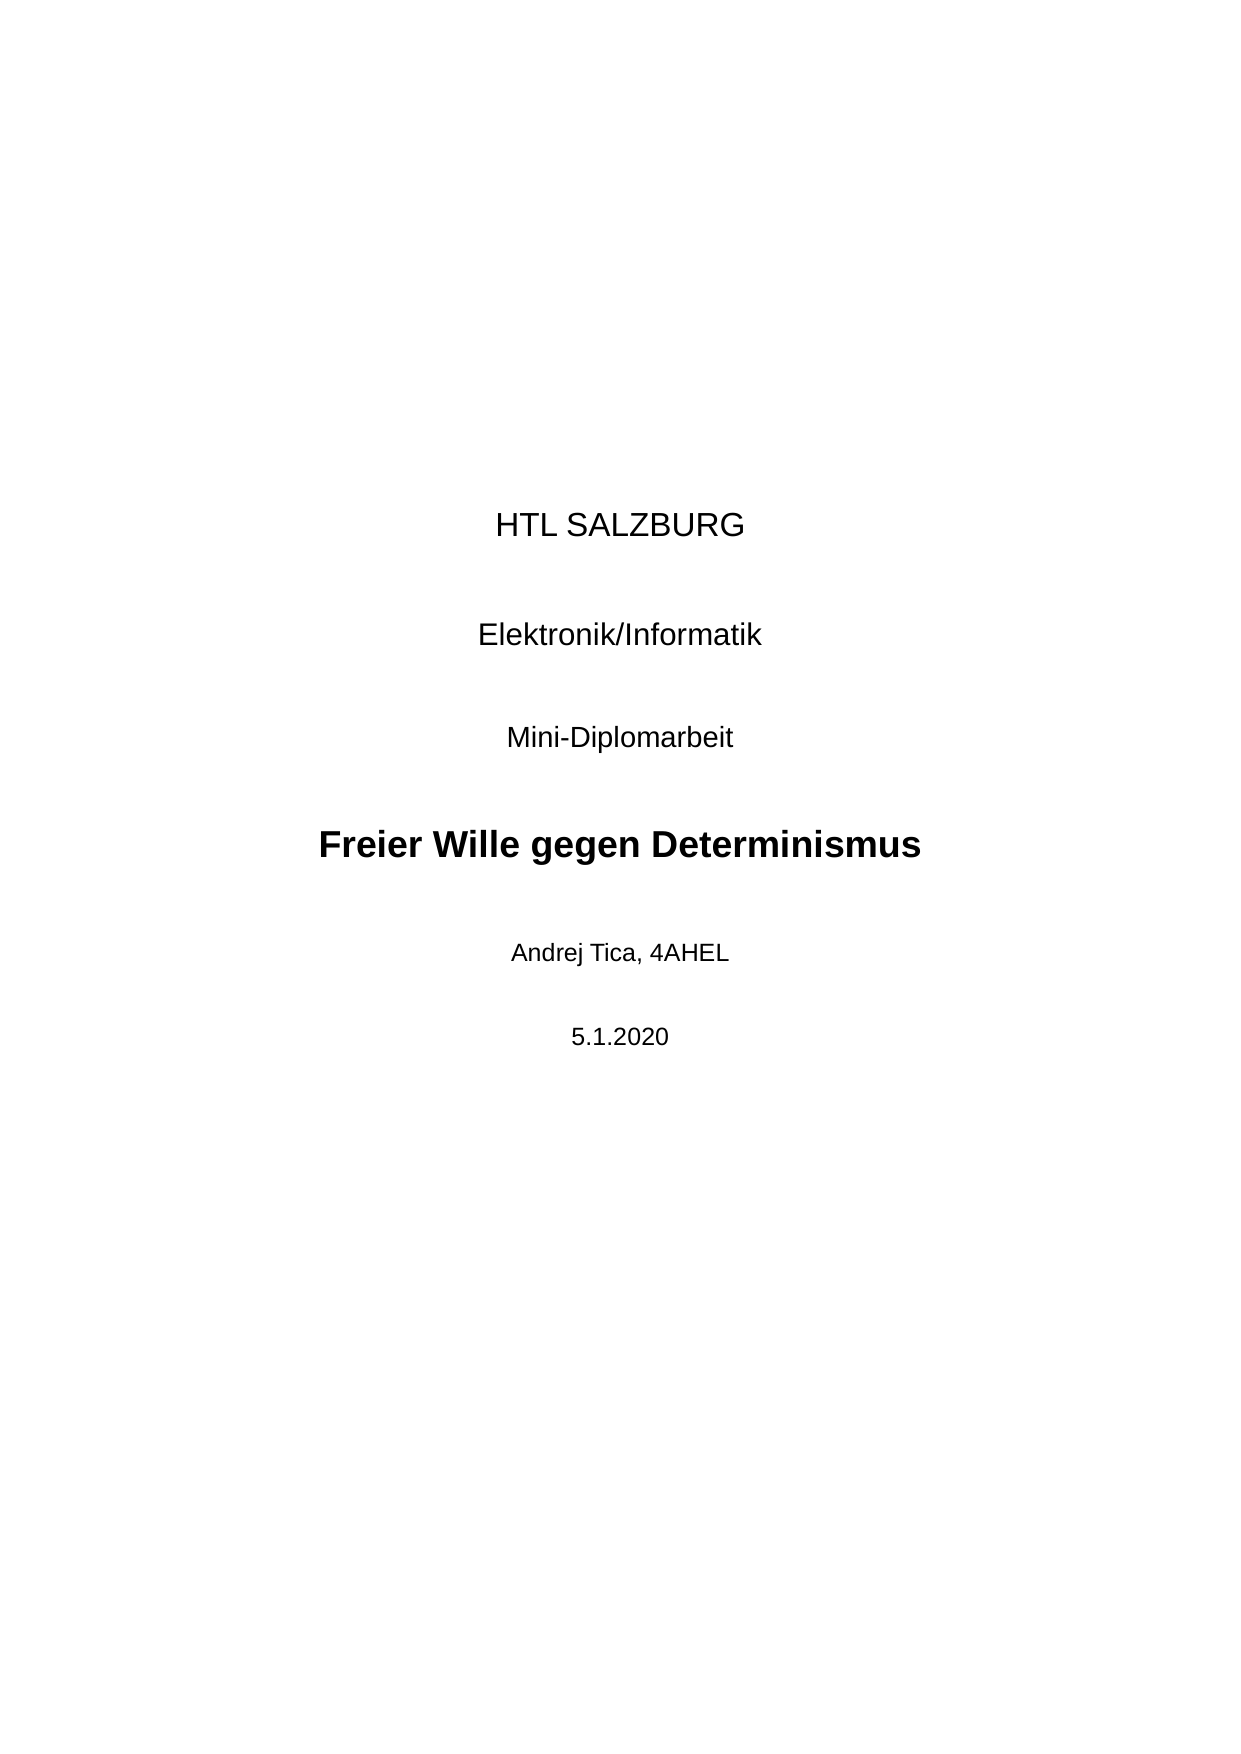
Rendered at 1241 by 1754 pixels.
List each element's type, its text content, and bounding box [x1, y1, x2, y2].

text HTL Salzburg [118, 506, 1122, 598]
text Freier Wille gegen Determinismus [118, 824, 1122, 866]
text 5.1.2020 [118, 1023, 1122, 1051]
text Mini-Diplomarbeit [118, 721, 1122, 754]
text Andrej Tica, 4AHEL [118, 939, 1122, 967]
text Elektronik/Informatik [118, 617, 1122, 704]
